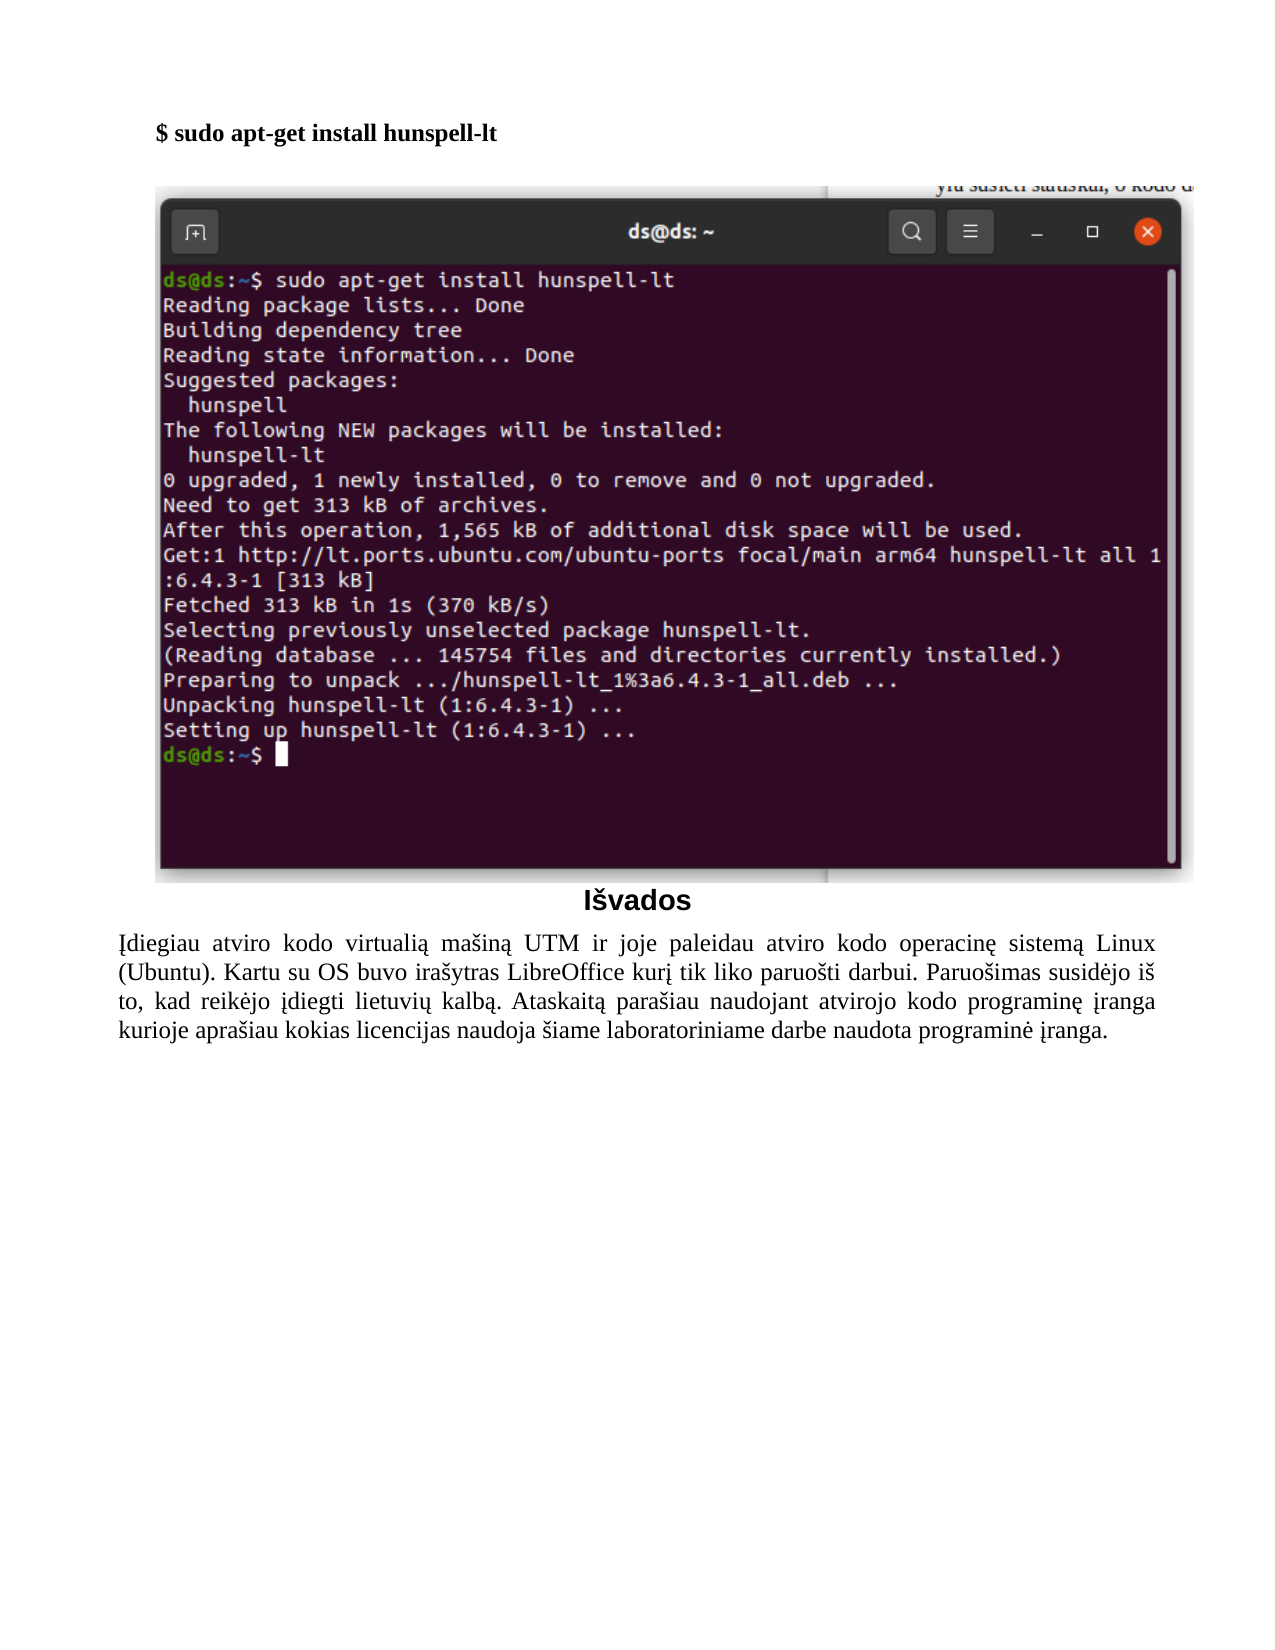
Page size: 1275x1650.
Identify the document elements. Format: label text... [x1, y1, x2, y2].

subtitle Išvados [118, 353, 1157, 916]
text Įdiegiau atviro kodo virtualią mašiną UTM ir joje paleidau atviro kodo operacinę sistemą Linux (Ubuntu). Kartu su OS buvo irašytras LibreOffice kurį tik liko paruošti darbui. Paruošimas susidėjo iš to, kad reikėjo įdiegti lietuvių kalbą. Ataskaitą parašiau naudojant atvirojo kodo programinę įranga kurioje aprašiau kokias licencijas naudoja šiame laboratoriniame darbe naudota programinė įranga. [118, 928, 1157, 1043]
text $ sudo apt-get install hunspell-lt [118, 118, 1157, 147]
